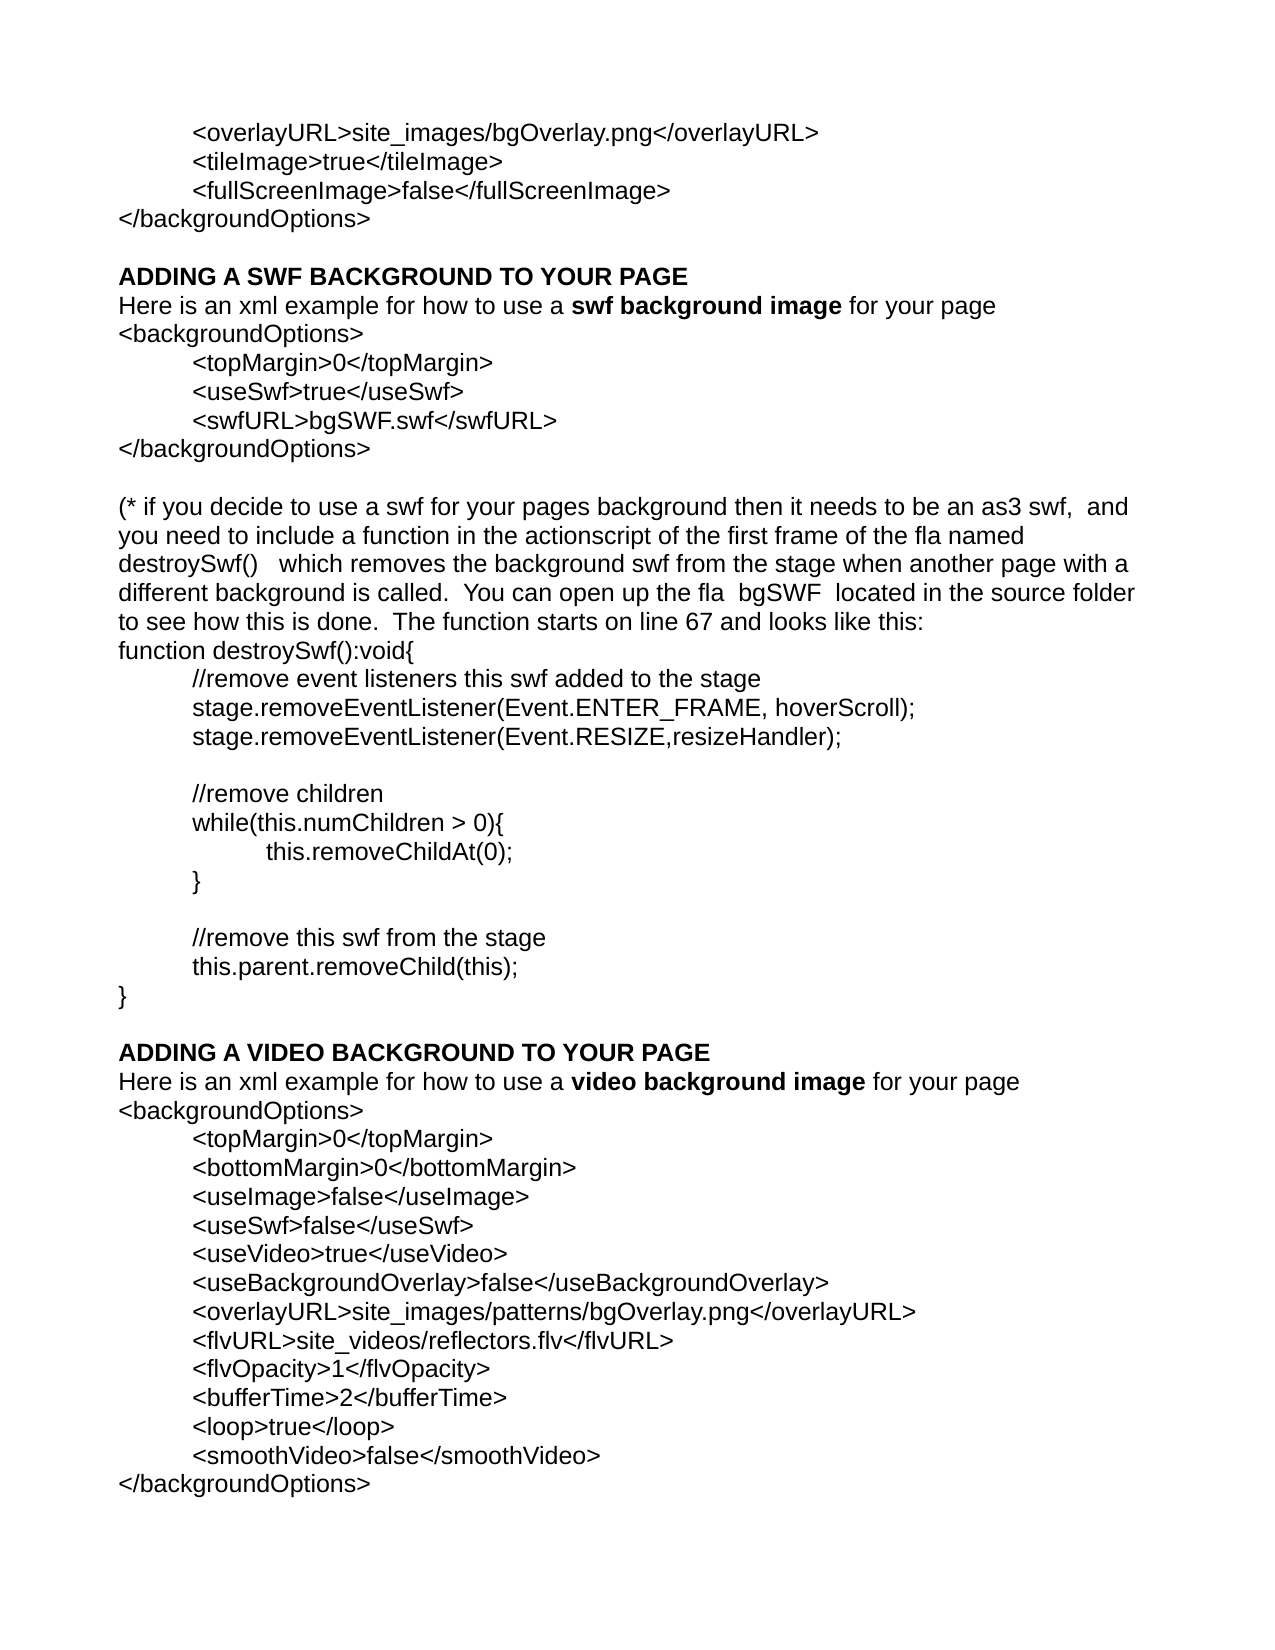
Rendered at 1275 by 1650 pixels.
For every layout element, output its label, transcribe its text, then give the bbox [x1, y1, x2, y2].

text <useImage>false</useImage> [118, 1182, 1157, 1211]
text <swfURL>bgSWF.swf</swfURL> [118, 406, 1157, 434]
text <backgroundOptions> [118, 319, 1157, 348]
text function destroySwf():void{ [118, 636, 1157, 664]
text <loop>true</loop> [118, 1412, 1157, 1441]
text <useVideo>true</useVideo> [118, 1239, 1157, 1268]
text <topMargin>0</topMargin> [118, 1124, 1157, 1153]
text //remove this swf from the stage [118, 923, 1157, 952]
text </backgroundOptions> [118, 434, 1157, 463]
text <smoothVideo>false</smoothVideo> [118, 1441, 1157, 1469]
text <flvURL>site_videos/reflectors.flv</flvURL> [118, 1326, 1157, 1354]
text (* if you decide to use a swf for your pages background then it needs to be an as3 swf, and you need to include a function in the actionscript of the first frame of the fla named destroySwf() which removes the background swf from the stage when another page with a different background is called. You can open up the fla bgSWF located in the source folder to see how this is done. The function starts on line 67 and looks like this: [118, 492, 1157, 636]
text <useSwf>false</useSwf> [118, 1211, 1157, 1239]
text this.removeChildAt(0); [118, 837, 1157, 866]
text this.parent.removeChild(this); [118, 952, 1157, 981]
text stage.removeEventListener(Event.ENTER_FRAME, hoverScroll); [118, 693, 1157, 722]
text <useSwf>true</useSwf> [118, 377, 1157, 406]
text //remove event listeners this swf added to the stage [118, 664, 1157, 693]
text <fullScreenImage>false</fullScreenImage> [118, 176, 1157, 204]
text stage.removeEventListener(Event.RESIZE,resizeHandler); [118, 722, 1157, 751]
text <backgroundOptions> [118, 1096, 1157, 1124]
text while(this.numChildren > 0){ [118, 808, 1157, 837]
text ADDING A VIDEO BACKGROUND TO YOUR PAGE [118, 1038, 1157, 1067]
text } [118, 866, 1157, 894]
text <bottomMargin>0</bottomMargin> [118, 1153, 1157, 1182]
text } [118, 981, 1157, 1009]
text Here is an xml example for how to use a video background image for your page [118, 1067, 1157, 1096]
text ADDING A SWF BACKGROUND TO YOUR PAGE [118, 262, 1157, 291]
text //remove children [118, 779, 1157, 808]
text <overlayURL>site_images/patterns/bgOverlay.png</overlayURL> [118, 1297, 1157, 1326]
text <overlayURL>site_images/bgOverlay.png</overlayURL> [118, 118, 1157, 147]
text <tileImage>true</tileImage> [118, 147, 1157, 176]
text Here is an xml example for how to use a swf background image for your page [118, 291, 1157, 319]
text <flvOpacity>1</flvOpacity> [118, 1354, 1157, 1383]
text <useBackgroundOverlay>false</useBackgroundOverlay> [118, 1268, 1157, 1297]
text <topMargin>0</topMargin> [118, 348, 1157, 377]
text </backgroundOptions> [118, 1469, 1157, 1498]
text </backgroundOptions> [118, 204, 1157, 233]
text <bufferTime>2</bufferTime> [118, 1383, 1157, 1412]
